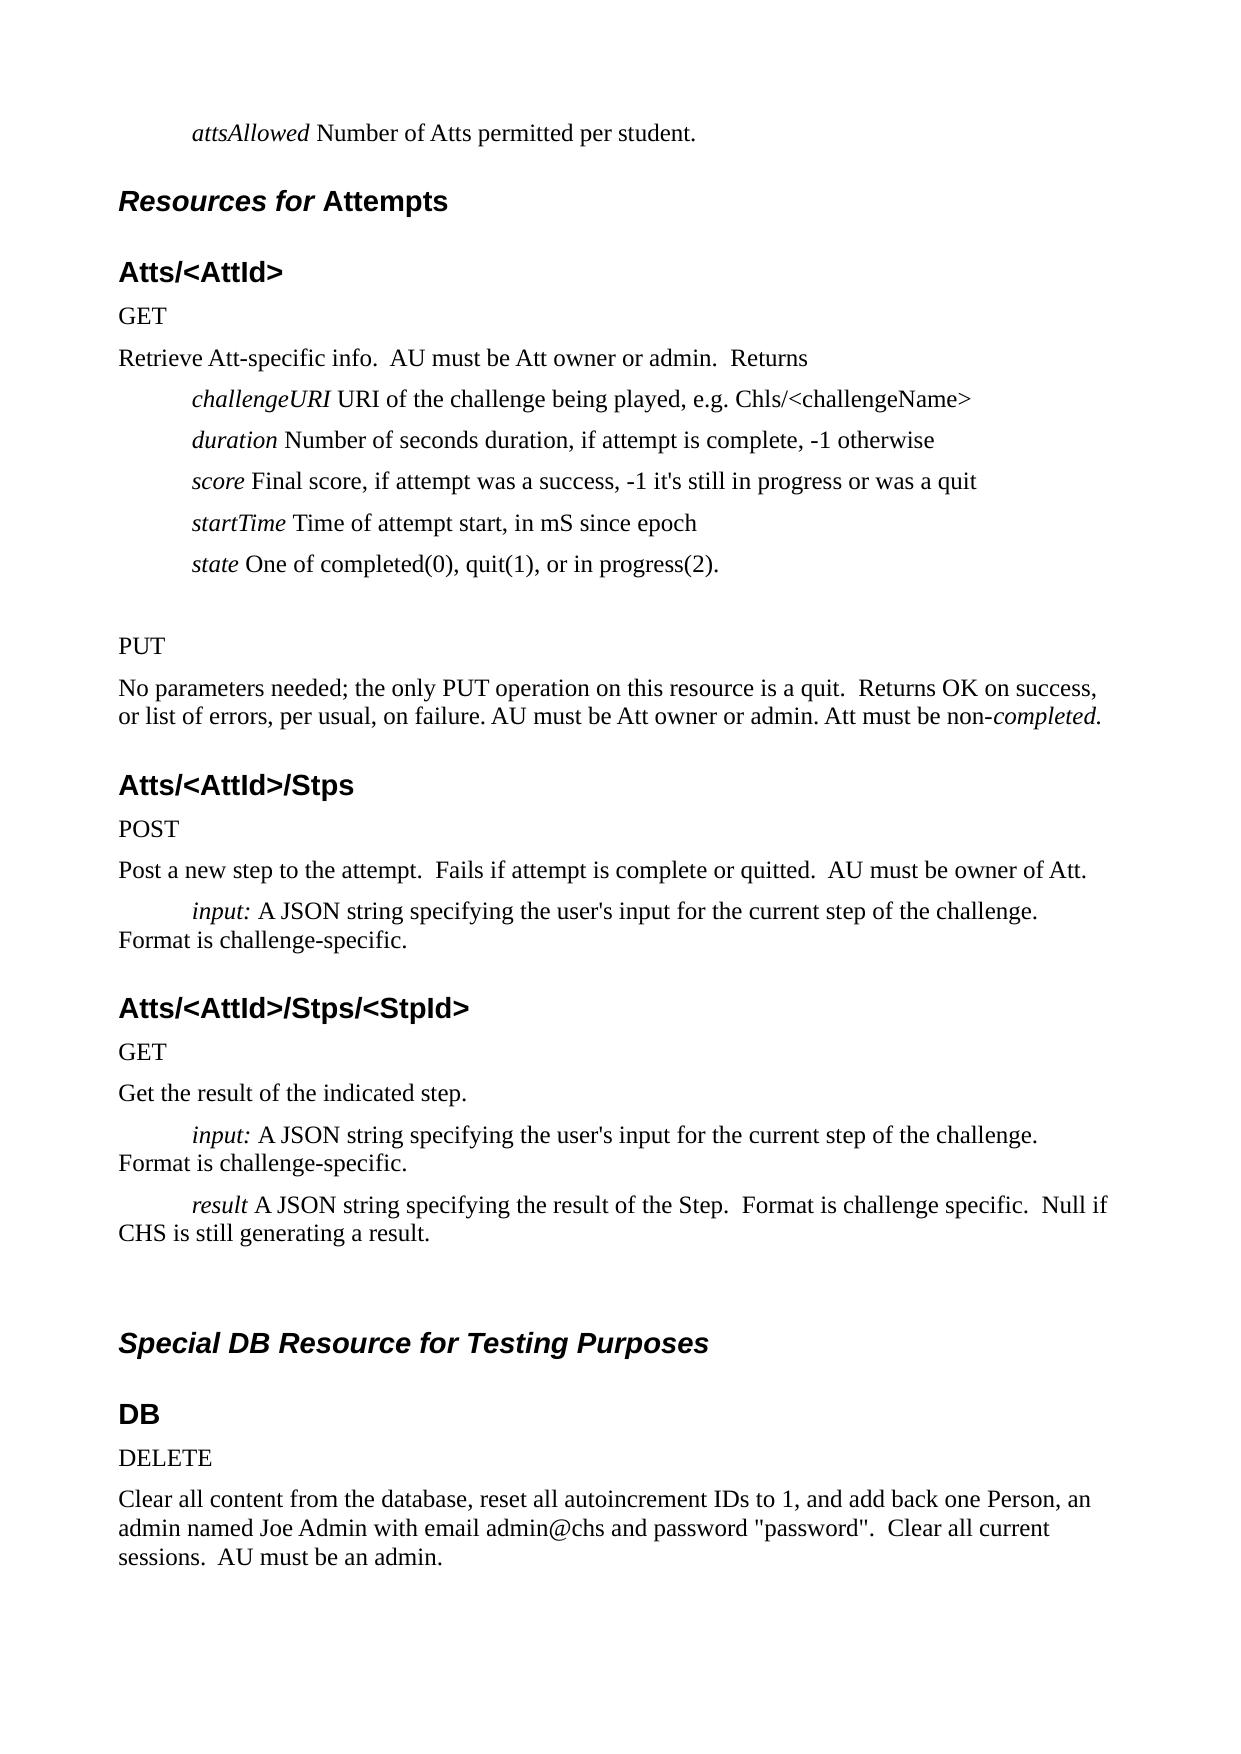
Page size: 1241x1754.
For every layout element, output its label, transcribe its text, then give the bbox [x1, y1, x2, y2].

text input: A JSON string specifying the user's input for the current step of the challenge. Format is challenge-specific. [118, 896, 1122, 954]
text score Final score, if attempt was a success, -1 it's still in progress or was a quit [118, 466, 1122, 495]
text DELETE [118, 1443, 1122, 1472]
subtitle DB [118, 1397, 1122, 1431]
subtitle Atts/<AttId> [118, 255, 1122, 289]
text result A JSON string specifying the result of the Step. Format is challenge specific. Null if CHS is still generating a result. [118, 1190, 1122, 1247]
text Get the result of the indicated step. [118, 1078, 1122, 1107]
text attsAllowed Number of Atts permitted per student. [118, 118, 1122, 147]
text startTime Time of attempt start, in mS since epoch [118, 508, 1122, 536]
subtitle Special DB Resource for Testing Purposes [118, 1326, 1122, 1359]
text Retrieve Att-specific info. AU must be Att owner or admin. Returns [118, 343, 1122, 371]
text PUT [118, 631, 1122, 660]
text duration Number of seconds duration, if attempt is complete, -1 otherwise [118, 425, 1122, 454]
text Post a new step to the attempt. Fails if attempt is complete or quitted. AU must be owner of Att. [118, 855, 1122, 884]
text GET [118, 1037, 1122, 1066]
text No parameters needed; the only PUT operation on this resource is a quit. Returns OK on success, or list of errors, per usual, on failure. AU must be Att owner or admin. Att must be non-completed. [118, 673, 1122, 730]
text state One of completed(0), quit(1), or in progress(2). [118, 549, 1122, 578]
subtitle Atts/<AttId>/Stps [118, 768, 1122, 801]
subtitle Atts/<AttId>/Stps/<StpId> [118, 991, 1122, 1025]
text challengeURI URI of the challenge being played, e.g. Chls/<challengeName> [118, 384, 1122, 413]
text GET [118, 301, 1122, 330]
text POST [118, 814, 1122, 842]
subtitle Resources for Attempts [118, 184, 1122, 218]
text input: A JSON string specifying the user's input for the current step of the challenge. Format is challenge-specific. [118, 1120, 1122, 1177]
text Clear all content from the database, reset all autoincrement IDs to 1, and add back one Person, an admin named Joe Admin with email admin@chs and password "password". Clear all current sessions. AU must be an admin. [118, 1484, 1122, 1571]
